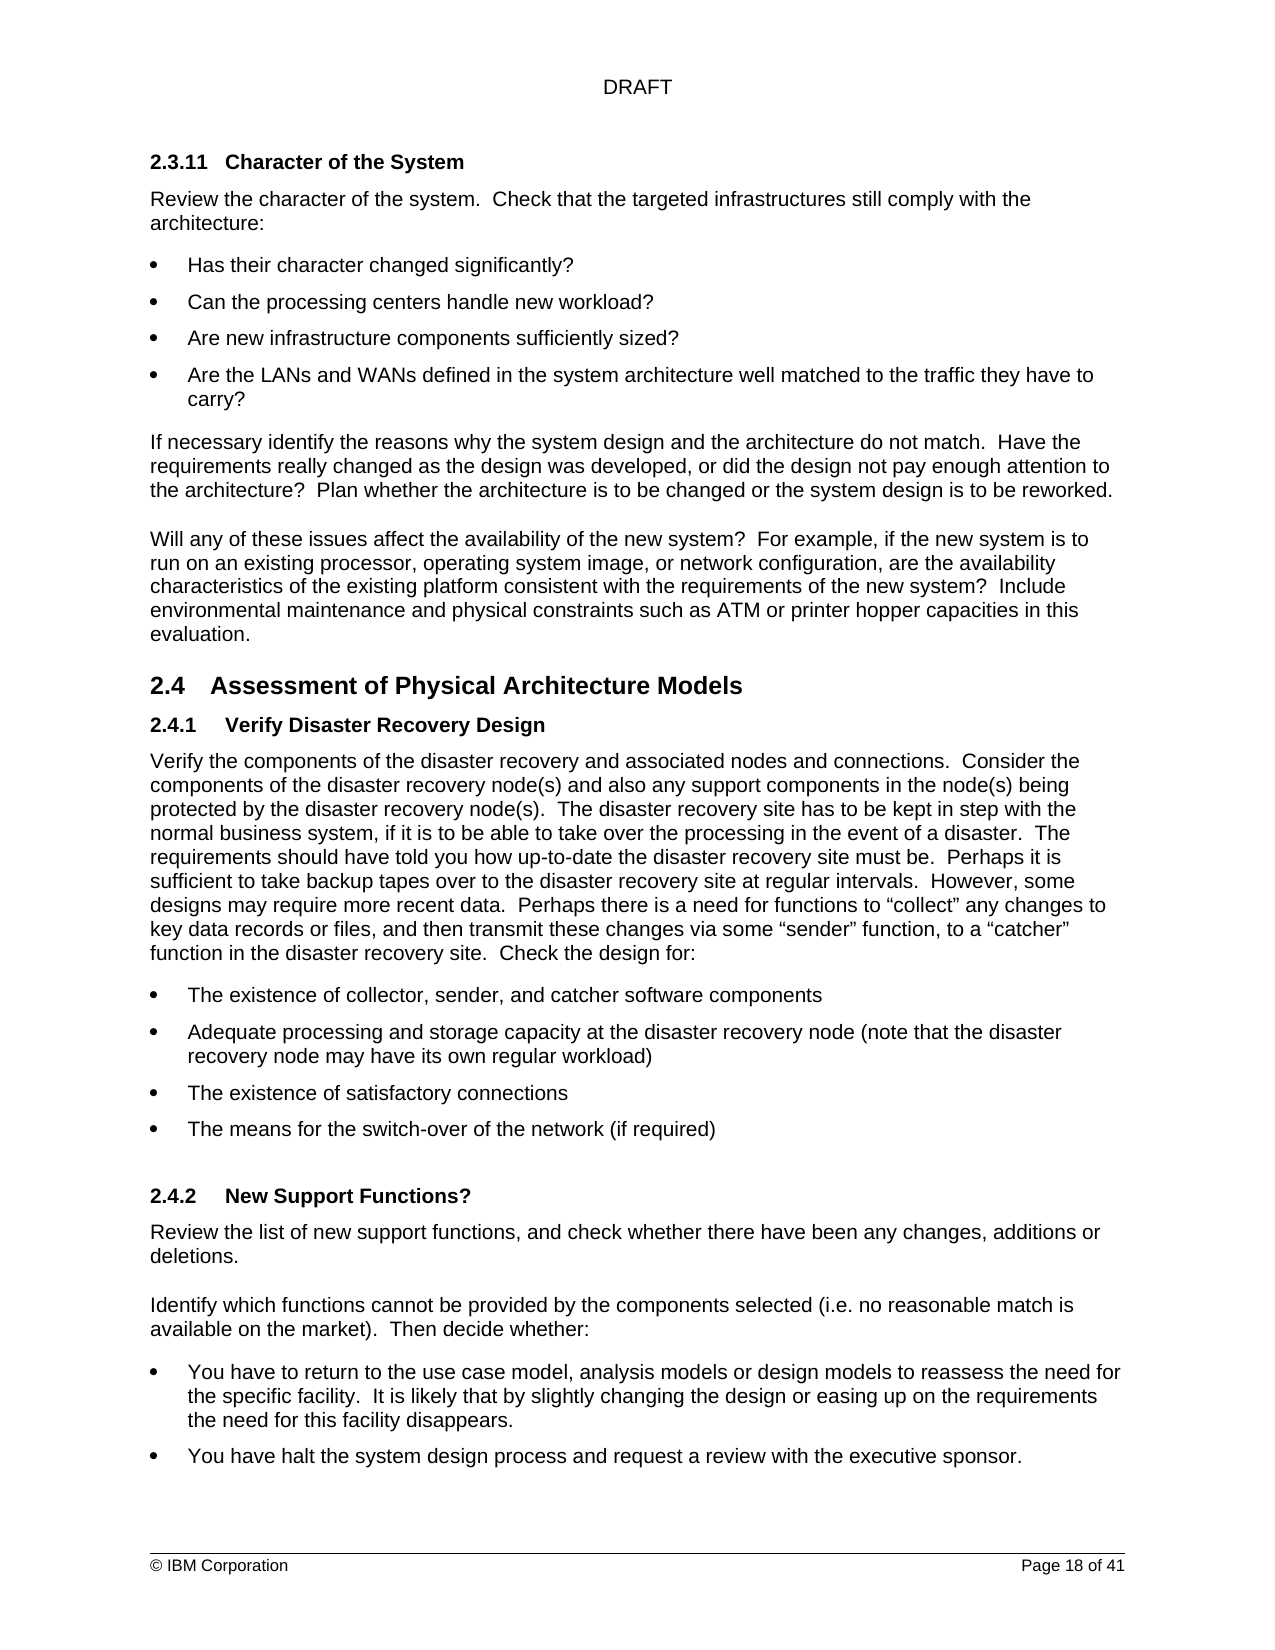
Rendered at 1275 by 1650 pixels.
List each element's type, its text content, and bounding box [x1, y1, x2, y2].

subtitle Assessment of Physical Architecture Models [150, 671, 1125, 700]
subtitle Character of the System [150, 150, 1125, 174]
text If necessary identify the reasons why the system design and the architecture do not match. Have the requirements really changed as the design was developed, or did the design not pay enough attention to the architecture? Plan whether the architecture is to be changed or the system design is to be reworked. [150, 429, 1125, 501]
subtitle New Support Functions? [150, 1184, 1125, 1208]
subtitle Verify Disaster Recovery Design [150, 712, 1125, 736]
list Can the processing centers handle new workload? [150, 290, 1125, 314]
list Adequate processing and storage capacity at the disaster recovery node (note that the disaster recovery node may have its own regular workload) [150, 1020, 1125, 1068]
list You have halt the system design process and request a review with the executive sponsor. [150, 1444, 1125, 1468]
list The existence of satisfactory connections [150, 1080, 1125, 1104]
list The means for the switch-over of the network (if required) [150, 1117, 1125, 1141]
list Has their character changed significantly? [150, 253, 1125, 277]
text Will any of these issues affect the availability of the new system? For example, if the new system is to run on an existing processor, operating system image, or network configuration, are the availability characteristics of the existing platform consistent with the requirements of the new system? Include environmental maintenance and physical constraints such as ATM or printer hopper capacities in this evaluation. [150, 526, 1125, 646]
text Review the character of the system. Check that the targeted infrastructures still comply with the architecture: [150, 186, 1125, 234]
list Are new infrastructure components sufficiently sized? [150, 326, 1125, 350]
list The existence of collector, sender, and catcher software components [150, 983, 1125, 1007]
text Review the list of new support functions, and check whether there have been any changes, additions or deletions. [150, 1220, 1125, 1268]
list Are the LANs and WANs defined in the system architecture well matched to the traffic they have to carry? [150, 363, 1125, 411]
text Verify the components of the disaster recovery and associated nodes and connections. Consider the components of the disaster recovery node(s) and also any support components in the node(s) being protected by the disaster recovery node(s). The disaster recovery site has to be kept in step with the normal business system, if it is to be able to take over the processing in the event of a disaster. The requirements should have told you how up-to-date the disaster recovery site must be. Perhaps it is sufficient to take backup tapes over to the disaster recovery site at regular intervals. However, some designs may require more recent data. Perhaps there is a need for functions to “collect” any changes to key data records or files, and then transmit these changes via some “sender” function, to a “catcher” function in the disaster recovery site. Check the design for: [150, 749, 1125, 964]
list You have to return to the use case model, analysis models or design models to reassess the need for the specific facility. It is likely that by slightly changing the design or easing up on the requirements the need for this facility disappears. [150, 1360, 1125, 1432]
text Identify which functions cannot be provided by the components selected (i.e. no reasonable match is available on the market). Then decide whether: [150, 1293, 1125, 1341]
